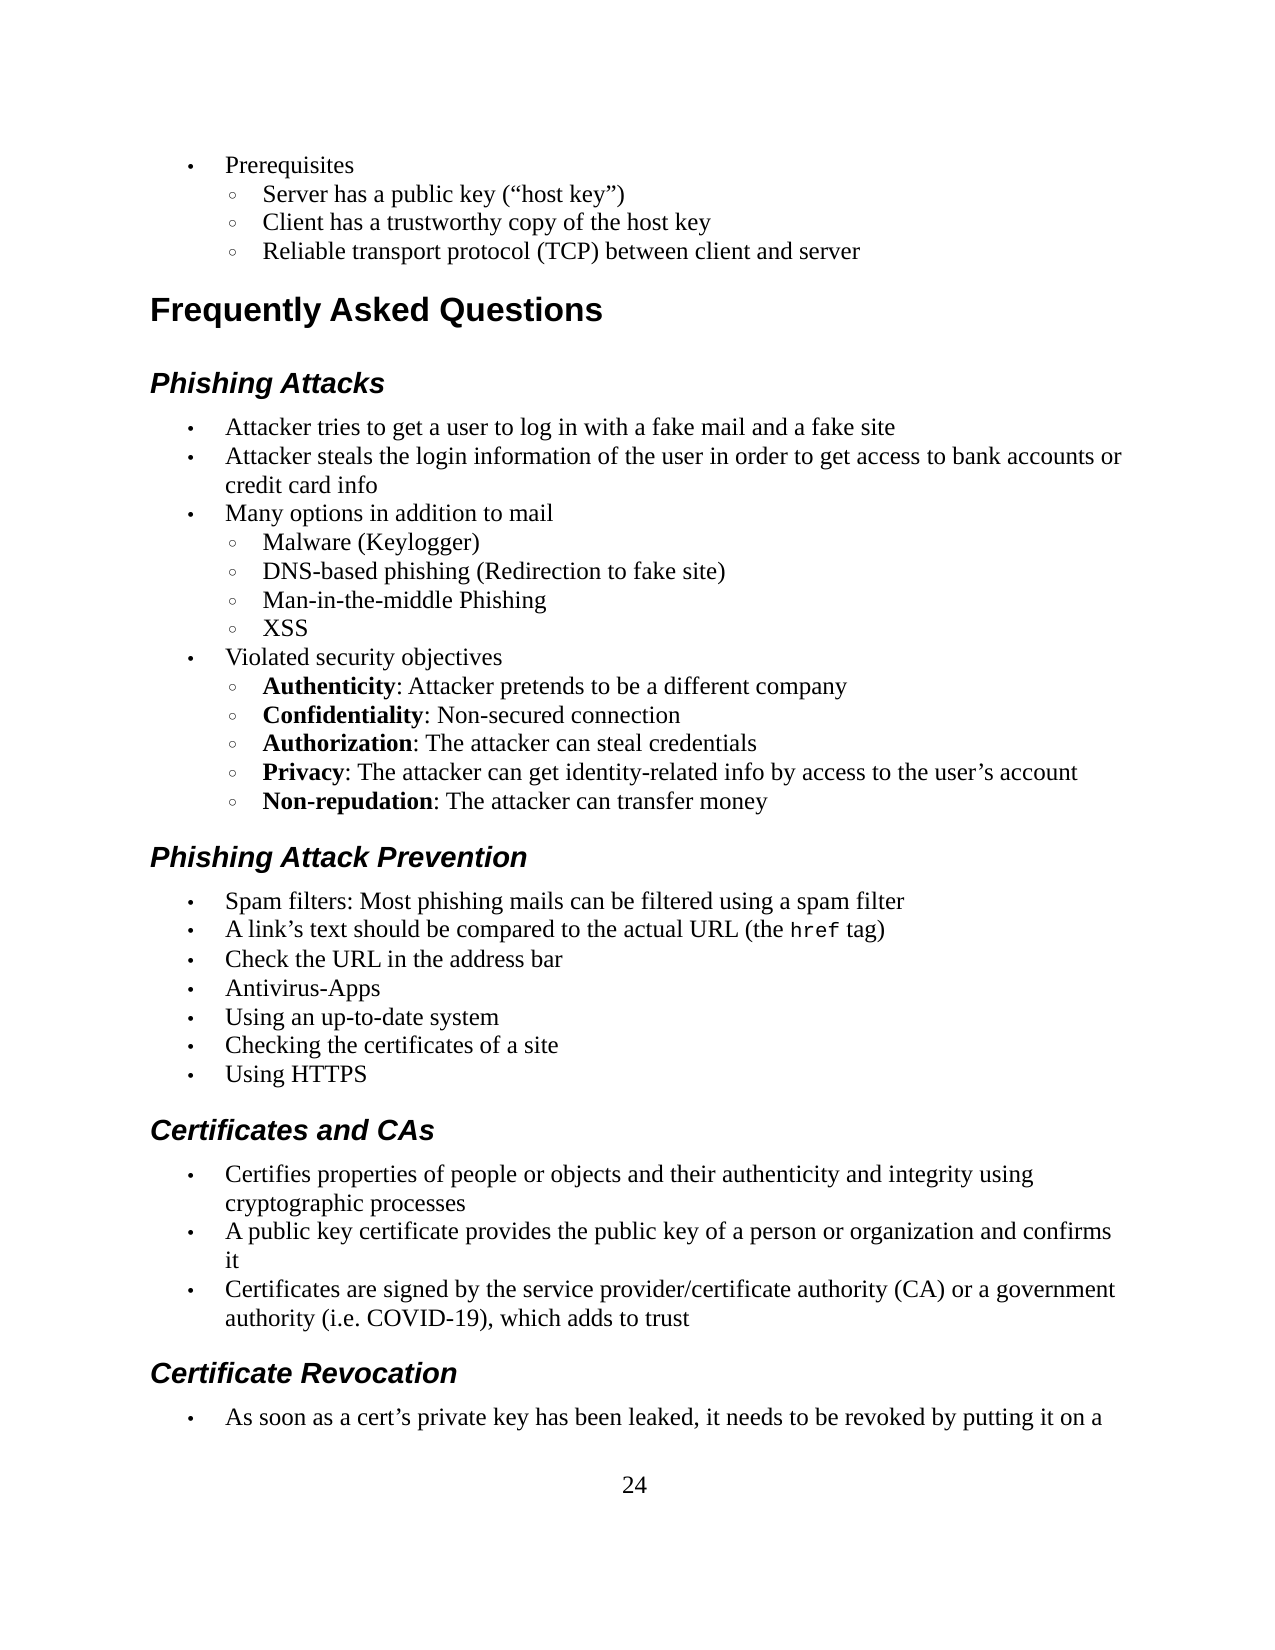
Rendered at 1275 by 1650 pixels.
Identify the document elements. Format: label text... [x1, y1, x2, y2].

list A public key certificate provides the public key of a person or organization and confirms it [187, 1216, 1125, 1274]
list Server has a public key (“host key”) [225, 179, 1125, 207]
list Certificates are signed by the service provider/certificate authority (CA) or a government authority (i.e. COVID-19), which adds to trust [187, 1274, 1125, 1331]
list Spam filters: Most phishing mails can be filtered using a spam filter [187, 886, 1125, 914]
list As soon as a cert’s private key has been leaked, it needs to be revoked by putting it on a [187, 1402, 1125, 1431]
subtitle Phishing Attacks [150, 366, 1125, 400]
list Using HTTPS [187, 1059, 1125, 1088]
list Certifies properties of people or objects and their authenticity and integrity using cryptographic processes [187, 1159, 1125, 1216]
list Privacy: The attacker can get identity-related info by access to the user’s account [225, 757, 1125, 786]
list Many options in addition to mail [187, 498, 1125, 527]
subtitle Frequently Asked Questions [150, 290, 1125, 329]
list Checking the certificates of a site [187, 1030, 1125, 1059]
list Attacker steals the login information of the user in order to get access to bank accounts or credit card info [187, 441, 1125, 498]
list Non-repudation: The attacker can transfer money [225, 786, 1125, 815]
list XSS [225, 613, 1125, 642]
list Client has a trustworthy copy of the host key [225, 207, 1125, 236]
list Attacker tries to get a user to log in with a fake mail and a fake site [187, 412, 1125, 441]
subtitle Certificates and CAs [150, 1113, 1125, 1146]
list Man-in-the-middle Phishing [225, 585, 1125, 613]
subtitle Phishing Attack Prevention [150, 840, 1125, 873]
list Authorization: The attacker can steal credentials [225, 728, 1125, 757]
list Prerequisites [187, 150, 1125, 179]
list Authenticity: Attacker pretends to be a different company [225, 671, 1125, 700]
list A link’s text should be compared to the actual URL (the href tag) [187, 914, 1125, 944]
list Malware (Keylogger) [225, 527, 1125, 556]
list Violated security objectives [187, 642, 1125, 671]
list Confidentiality: Non-secured connection [225, 700, 1125, 728]
subtitle Certificate Revocation [150, 1356, 1125, 1390]
list DNS-based phishing (Redirection to fake site) [225, 556, 1125, 585]
list Antivirus-Apps [187, 973, 1125, 1002]
list Check the URL in the address bar [187, 944, 1125, 973]
list Reliable transport protocol (TCP) between client and server [225, 236, 1125, 265]
list Using an up-to-date system [187, 1002, 1125, 1030]
